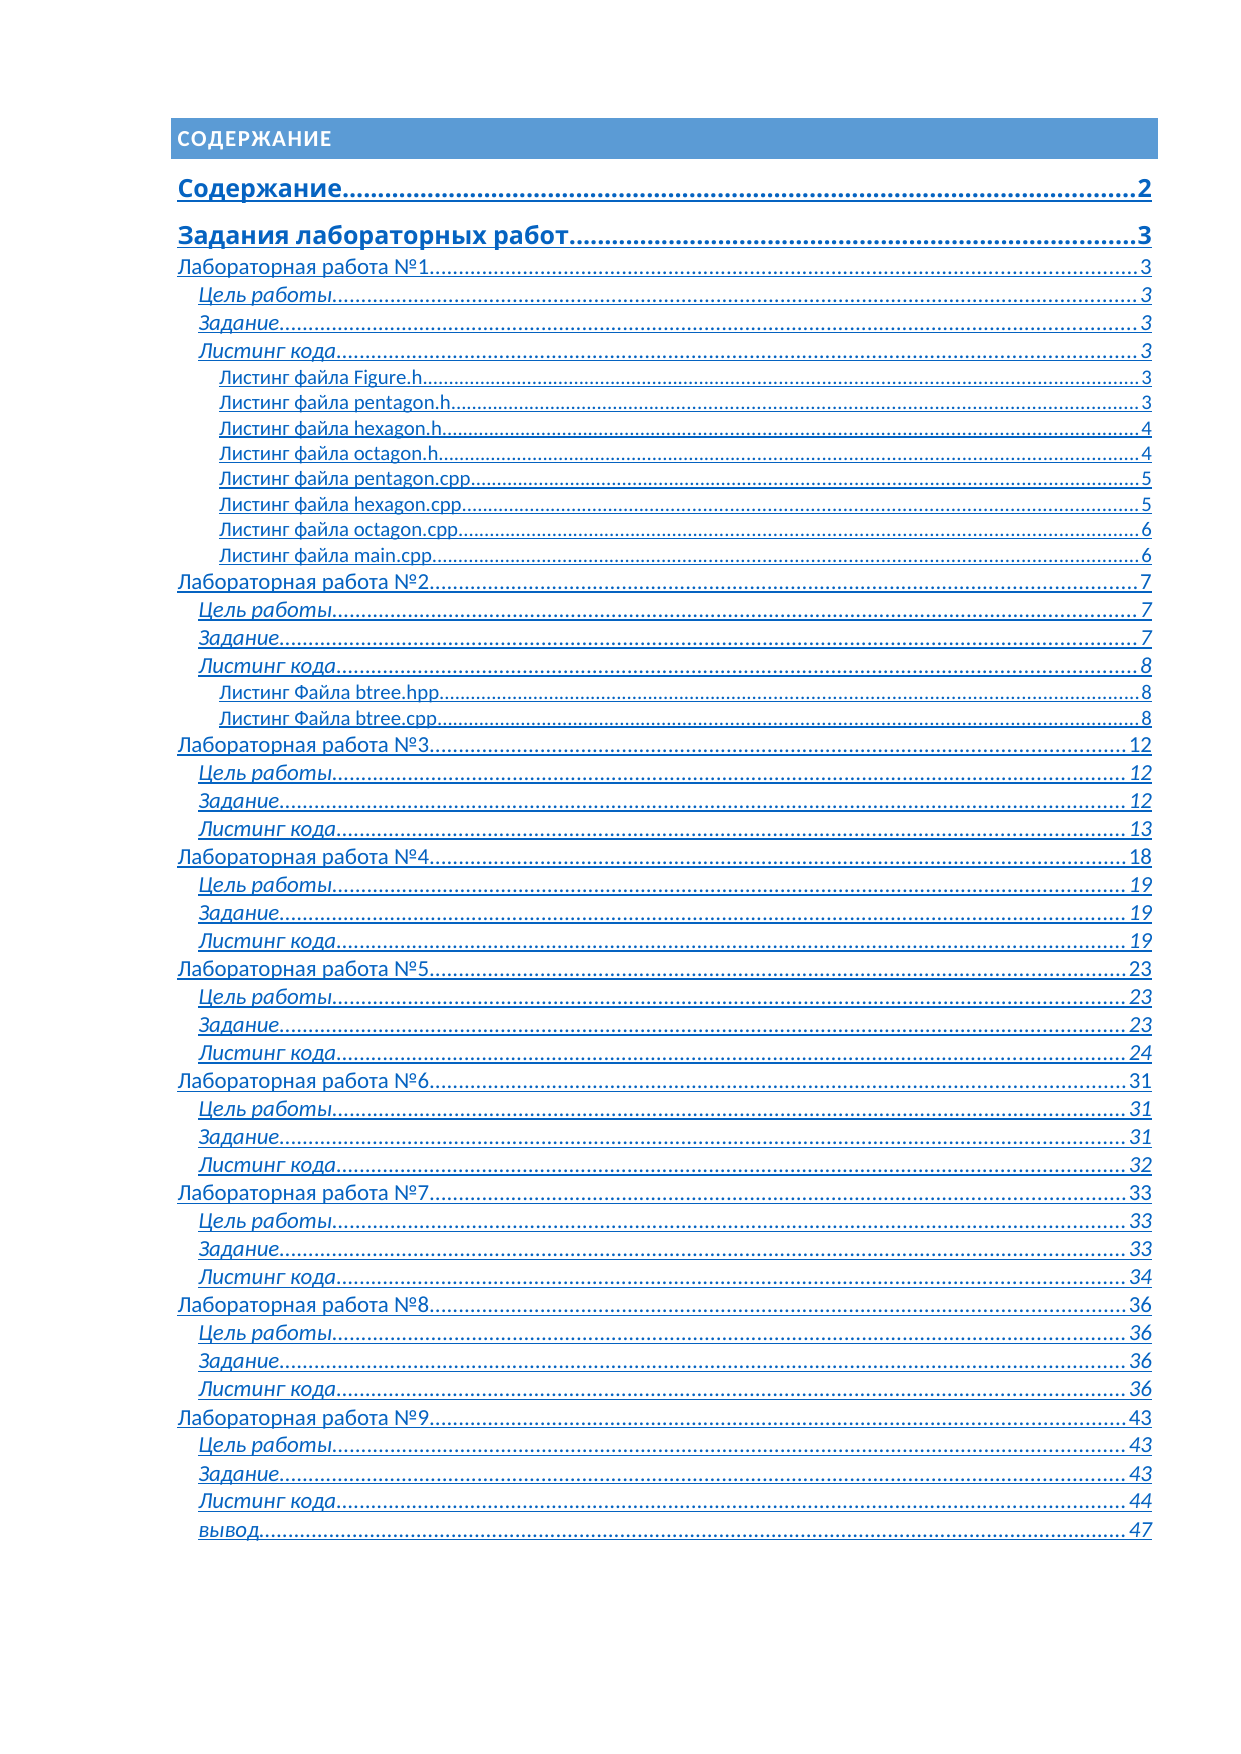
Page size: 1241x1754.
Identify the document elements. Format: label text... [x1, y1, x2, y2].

text Лабораторная работа №3 12 [177, 730, 1152, 754]
text Цель работы 3 [198, 280, 1152, 304]
text Задание 12 [198, 786, 1152, 810]
text Задание 36 [198, 1347, 1152, 1371]
text Цель работы 23 [198, 982, 1152, 1006]
text Листинг кода 36 [198, 1374, 1152, 1399]
text Листинг кода 32 [198, 1150, 1152, 1174]
text Задания лабораторных работ 3 [177, 218, 1152, 247]
text Листинг файла Figure.h 3 [219, 364, 1152, 386]
text Листинг файла main.cpp 6 [219, 542, 1152, 564]
text Цель работы 43 [198, 1431, 1152, 1455]
text вывод 47 [198, 1515, 1152, 1539]
text Задание 23 [198, 1010, 1152, 1034]
text Содержание 2 [177, 171, 1152, 200]
text Листинг файла octagon.h 4 [219, 440, 1152, 462]
text Задание 19 [198, 898, 1152, 922]
text Задание 33 [198, 1234, 1152, 1259]
text Лабораторная работа №8 36 [177, 1291, 1152, 1315]
text Задание 3 [198, 308, 1152, 332]
text Лабораторная работа №1 3 [177, 252, 1152, 276]
text Листинг кода 8 [198, 651, 1152, 675]
text Лабораторная работа №2 7 [177, 567, 1152, 591]
text Листинг файла pentagon.h 3 [219, 389, 1152, 411]
text Листинг кода 44 [198, 1487, 1152, 1511]
text Листинг кода 13 [198, 814, 1152, 838]
text Листинг кода 3 [198, 336, 1152, 360]
text Задание 43 [198, 1459, 1152, 1483]
text Цель работы 12 [198, 758, 1152, 782]
text Цель работы 31 [198, 1094, 1152, 1118]
text Цель работы 33 [198, 1206, 1152, 1231]
text Листинг файла hexagon.h 4 [219, 415, 1152, 436]
text Задание 7 [198, 623, 1152, 647]
text Лабораторная работа №9 43 [177, 1403, 1152, 1427]
text Задание 31 [198, 1122, 1152, 1147]
text Листинг файла octagon.cpp 6 [219, 516, 1152, 538]
subtitle Содержание [177, 124, 1152, 152]
text Листинг Файла btree.hpp 8 [219, 679, 1152, 701]
text Листинг файла hexagon.cpp 5 [219, 491, 1152, 513]
text Листинг файла pentagon.cpp 5 [219, 466, 1152, 487]
text Листинг кода 24 [198, 1038, 1152, 1062]
text [177, 248, 1152, 252]
text Листинг кода 34 [198, 1262, 1152, 1287]
text Цель работы 7 [198, 595, 1152, 619]
text Цель работы 19 [198, 870, 1152, 894]
text Лабораторная работа №7 33 [177, 1178, 1152, 1203]
text Лабораторная работа №5 23 [177, 954, 1152, 978]
text Листинг Файла btree.cpp 8 [219, 705, 1152, 726]
text Лабораторная работа №6 31 [177, 1066, 1152, 1091]
text Листинг кода 19 [198, 926, 1152, 950]
text Цель работы 36 [198, 1318, 1152, 1343]
text Лабораторная работа №4 18 [177, 842, 1152, 866]
